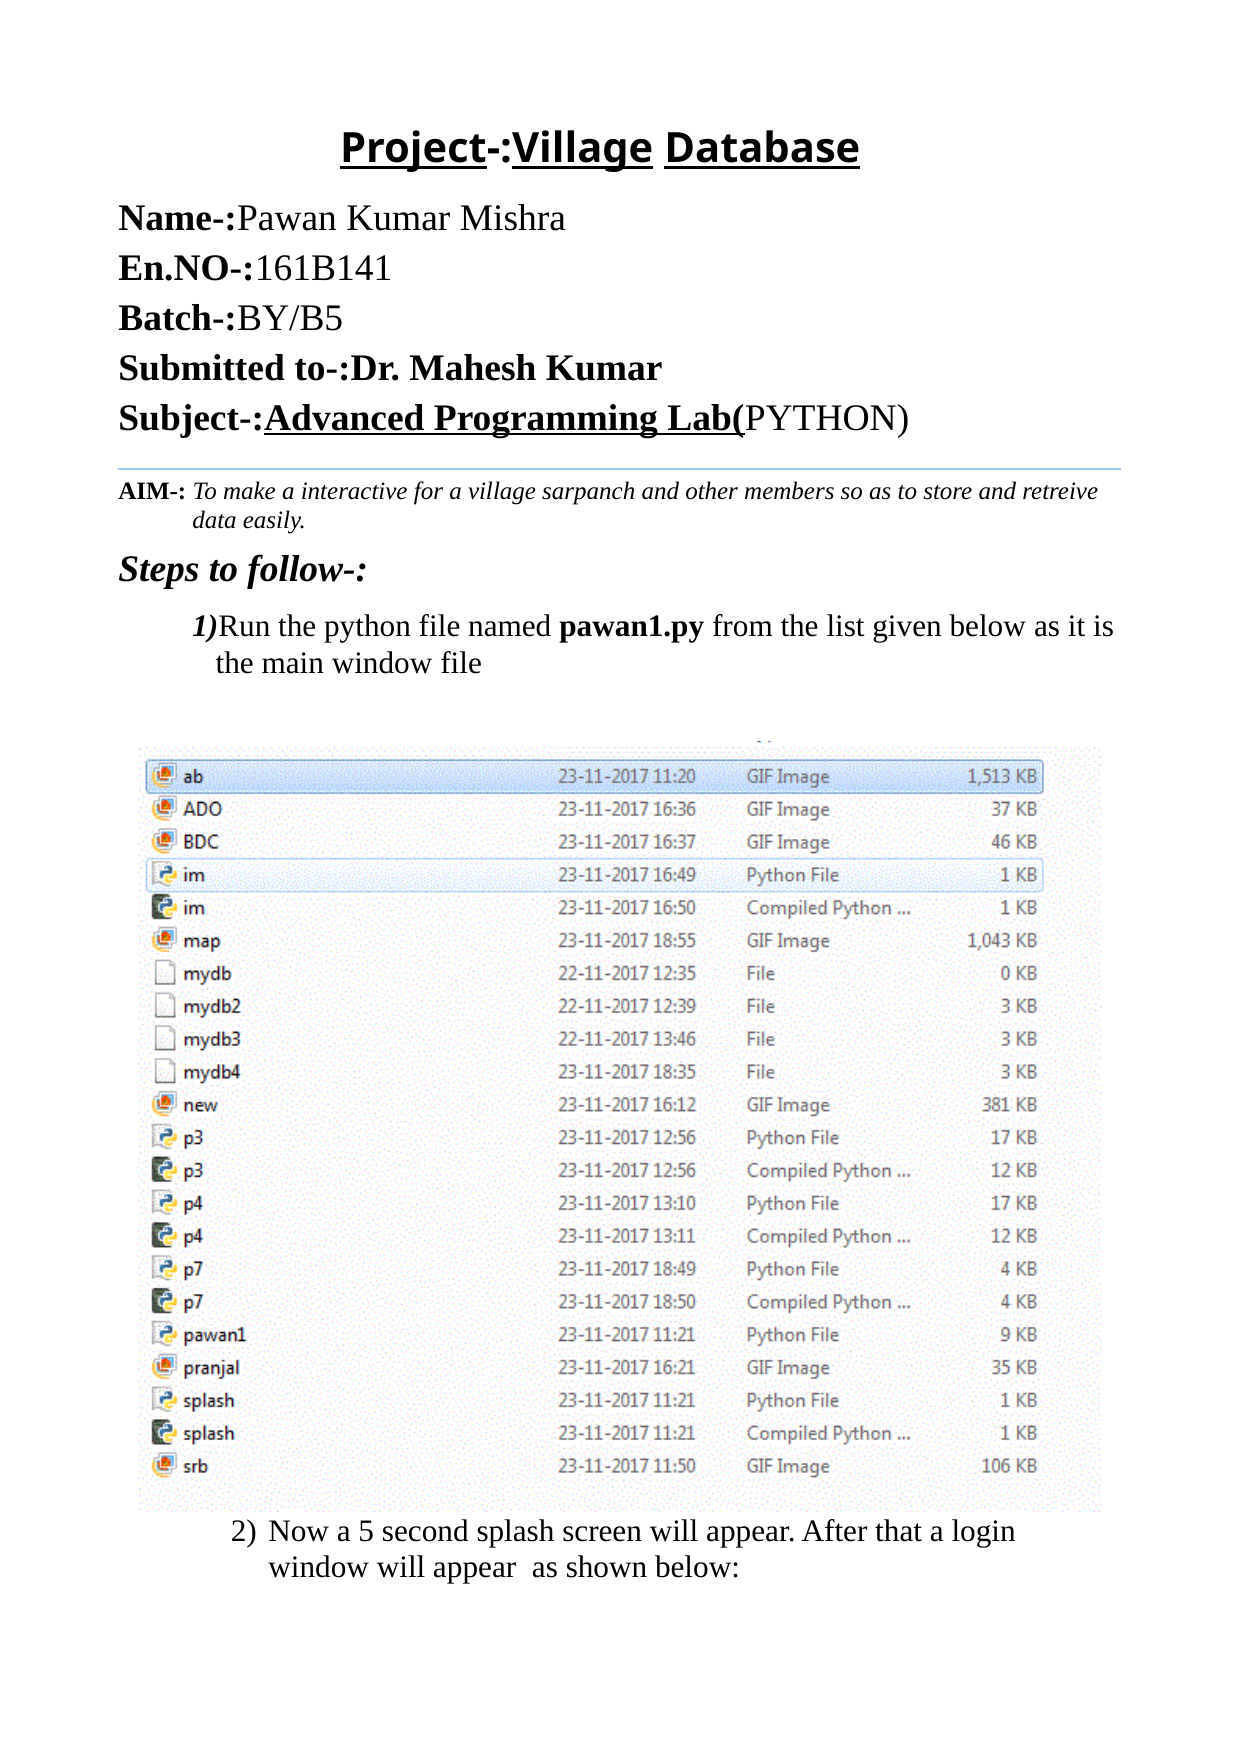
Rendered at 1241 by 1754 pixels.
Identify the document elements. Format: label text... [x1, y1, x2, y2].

list Now a 5 second splash screen will appear. After that a login window will appear as shown below: [231, 742, 1122, 1584]
text Name-:Pawan Kumar Mishra [118, 196, 1122, 239]
text AIM-: To make a interactive for a village sarpanch and other members so as to store and retreive data easily. [118, 476, 1122, 533]
text Batch-:BY/B5 [118, 295, 1122, 338]
picture [135, 741, 1105, 1512]
text Subject-:Advanced Programming Lab(PYTHON) [118, 395, 1122, 438]
text Project-:Village Database [118, 118, 1122, 175]
text Steps to follow-: [118, 546, 1122, 589]
text 1)Run the python file named pawan1.py from the list given below as it is the main window file [118, 602, 1122, 681]
text En.NO-:161B141 [118, 245, 1122, 288]
text Submitted to-:Dr. Mahesh Kumar [118, 345, 1122, 388]
